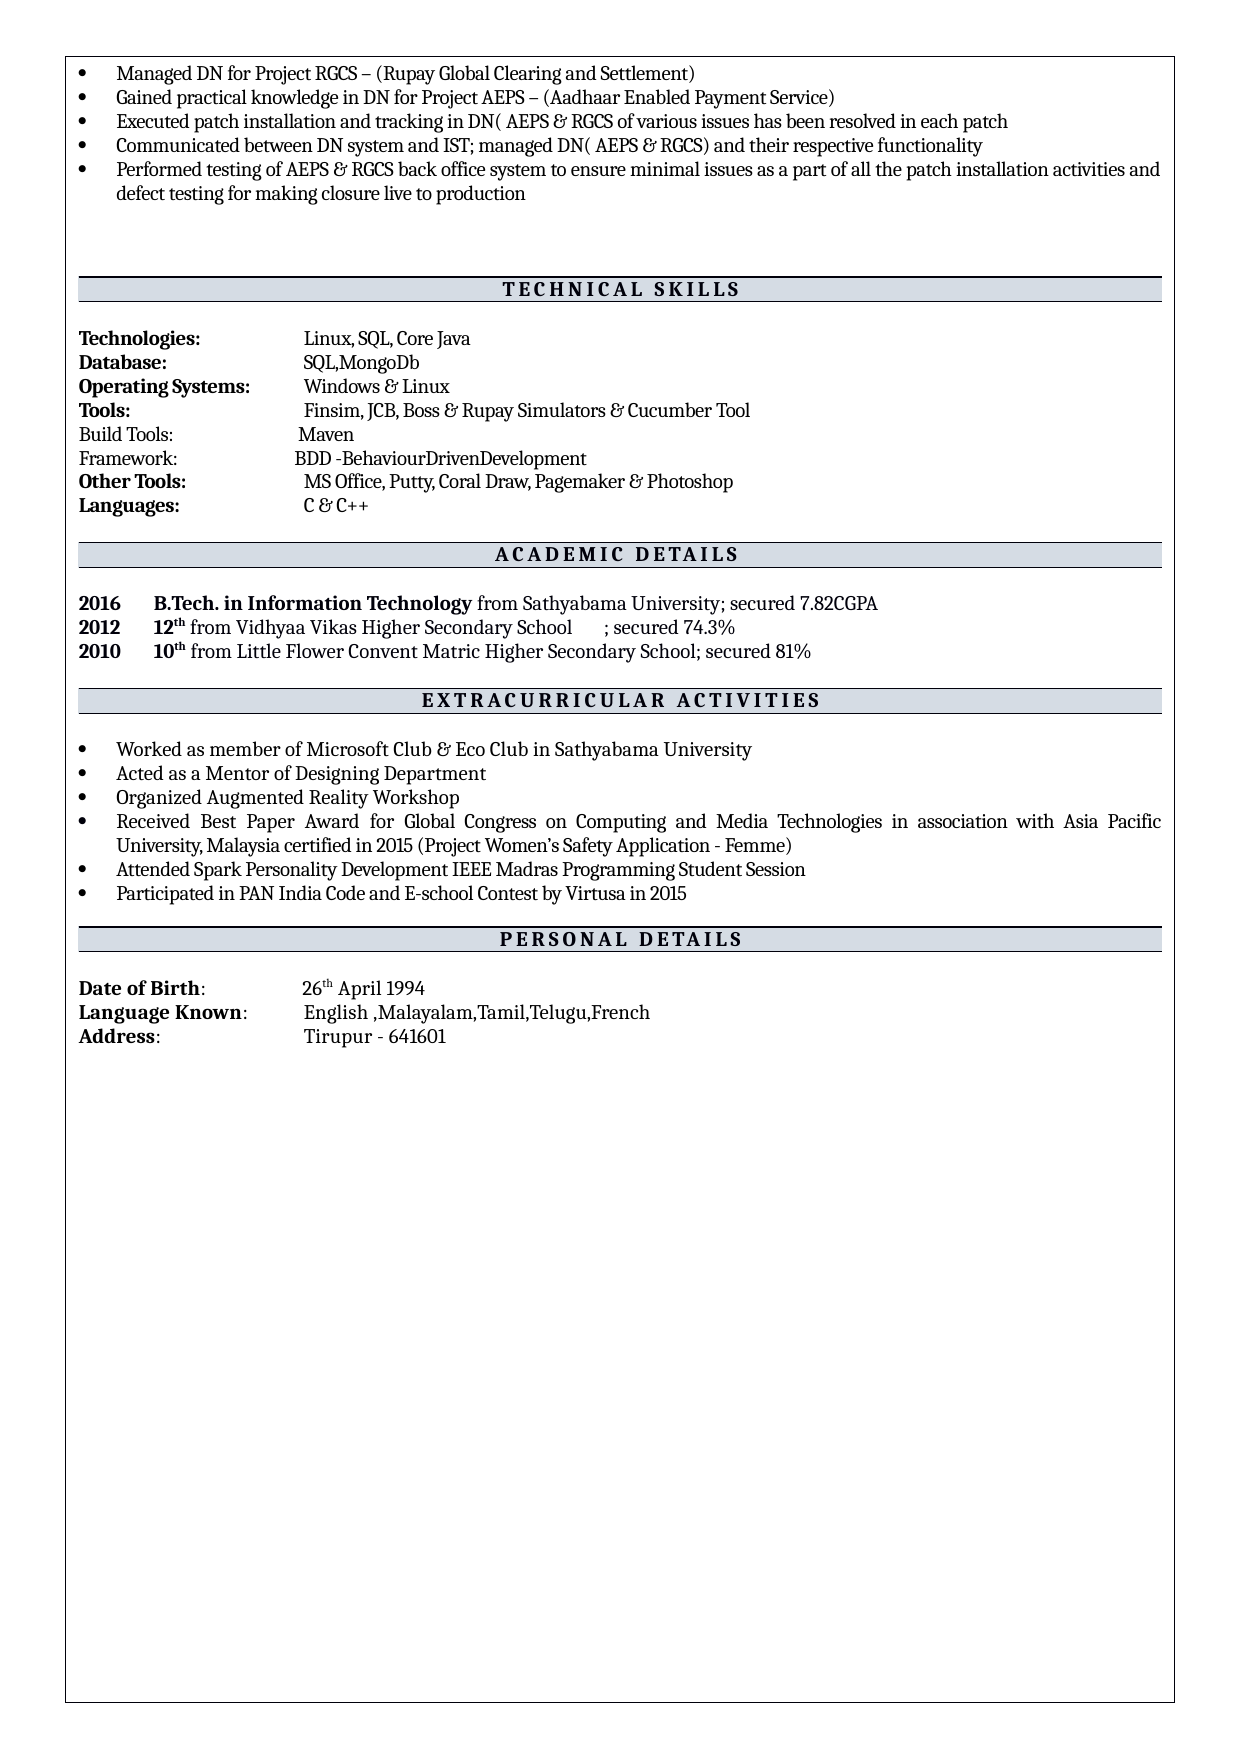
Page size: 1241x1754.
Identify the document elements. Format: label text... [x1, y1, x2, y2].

list Worked as member of Microsoft Club & Eco Club in Sathyabama University [78, 738, 1162, 762]
text Technologies: Linux, SQL, Core Java [78, 326, 1162, 350]
list Gained practical knowledge in DN for Project AEPS – (Aadhaar Enabled Payment Service) [78, 85, 1162, 109]
list Communicated between DN system and IST; managed DN( AEPS & RGCS) and their respective functionality [78, 133, 1162, 157]
text 2010 10th from Little Flower Convent Matric Higher Secondary School; secured 81% [78, 640, 1162, 664]
text Framework: BDD -BehaviourDrivenDevelopment [78, 446, 1162, 470]
list Participated in PAN India Code and E-school Contest by Virtusa in 2015 [78, 882, 1162, 906]
list Executed patch installation and tracking in DN( AEPS & RGCS of various issues has been resolved in each patch [78, 109, 1162, 133]
list Acted as a Mentor of Designing Department [78, 762, 1162, 786]
text TECHNICAL SKILLS [78, 277, 1162, 302]
list Organized Augmented Reality Workshop [78, 786, 1162, 810]
list Attended Spark Personality Development IEEE Madras Programming Student Session [78, 858, 1162, 882]
text Address: Tirupur - 641601 [78, 1024, 1162, 1048]
list Received Best Paper Award for Global Congress on Computing and Media Technologies in association with Asia Pacific University, Malaysia certified in 2015 (Project Women’s Safety Application - Femme) [78, 810, 1162, 858]
list Managed DN for Project RGCS – (Rupay Global Clearing and Settlement) [78, 61, 1162, 85]
text Language Known: English ,Malayalam,Tamil,Telugu,French [78, 1000, 1162, 1024]
text 2016 B.Tech. in Information Technology from Sathyabama University; secured 7.82CGPA [78, 592, 1162, 616]
text Build Tools: Maven [78, 422, 1162, 446]
text Tools: Finsim, JCB, Boss & Rupay Simulators & Cucumber Tool [78, 398, 1162, 422]
text Date of Birth: 26th April 1994 [78, 976, 1162, 1000]
text Database: SQL,MongoDb [78, 350, 1162, 374]
text 2012 12th from Vidhyaa Vikas Higher Secondary School ; secured 74.3% [78, 616, 1162, 640]
list Performed testing of AEPS & RGCS back office system to ensure minimal issues as a part of all the patch installation activities and defect testing for making closure live to production [78, 157, 1162, 205]
text Operating Systems: Windows & Linux [78, 374, 1162, 398]
text Languages: C & C++ [78, 494, 1162, 518]
text PERSONAL DETAILS [78, 927, 1162, 952]
text Other Tools: MS Office, Putty, Coral Draw, Pagemaker & Photoshop [78, 470, 1162, 494]
text EXTRACURRICULAR ACTIVITIES [78, 689, 1162, 714]
text ACADEMIC DETAILS [78, 543, 1162, 568]
